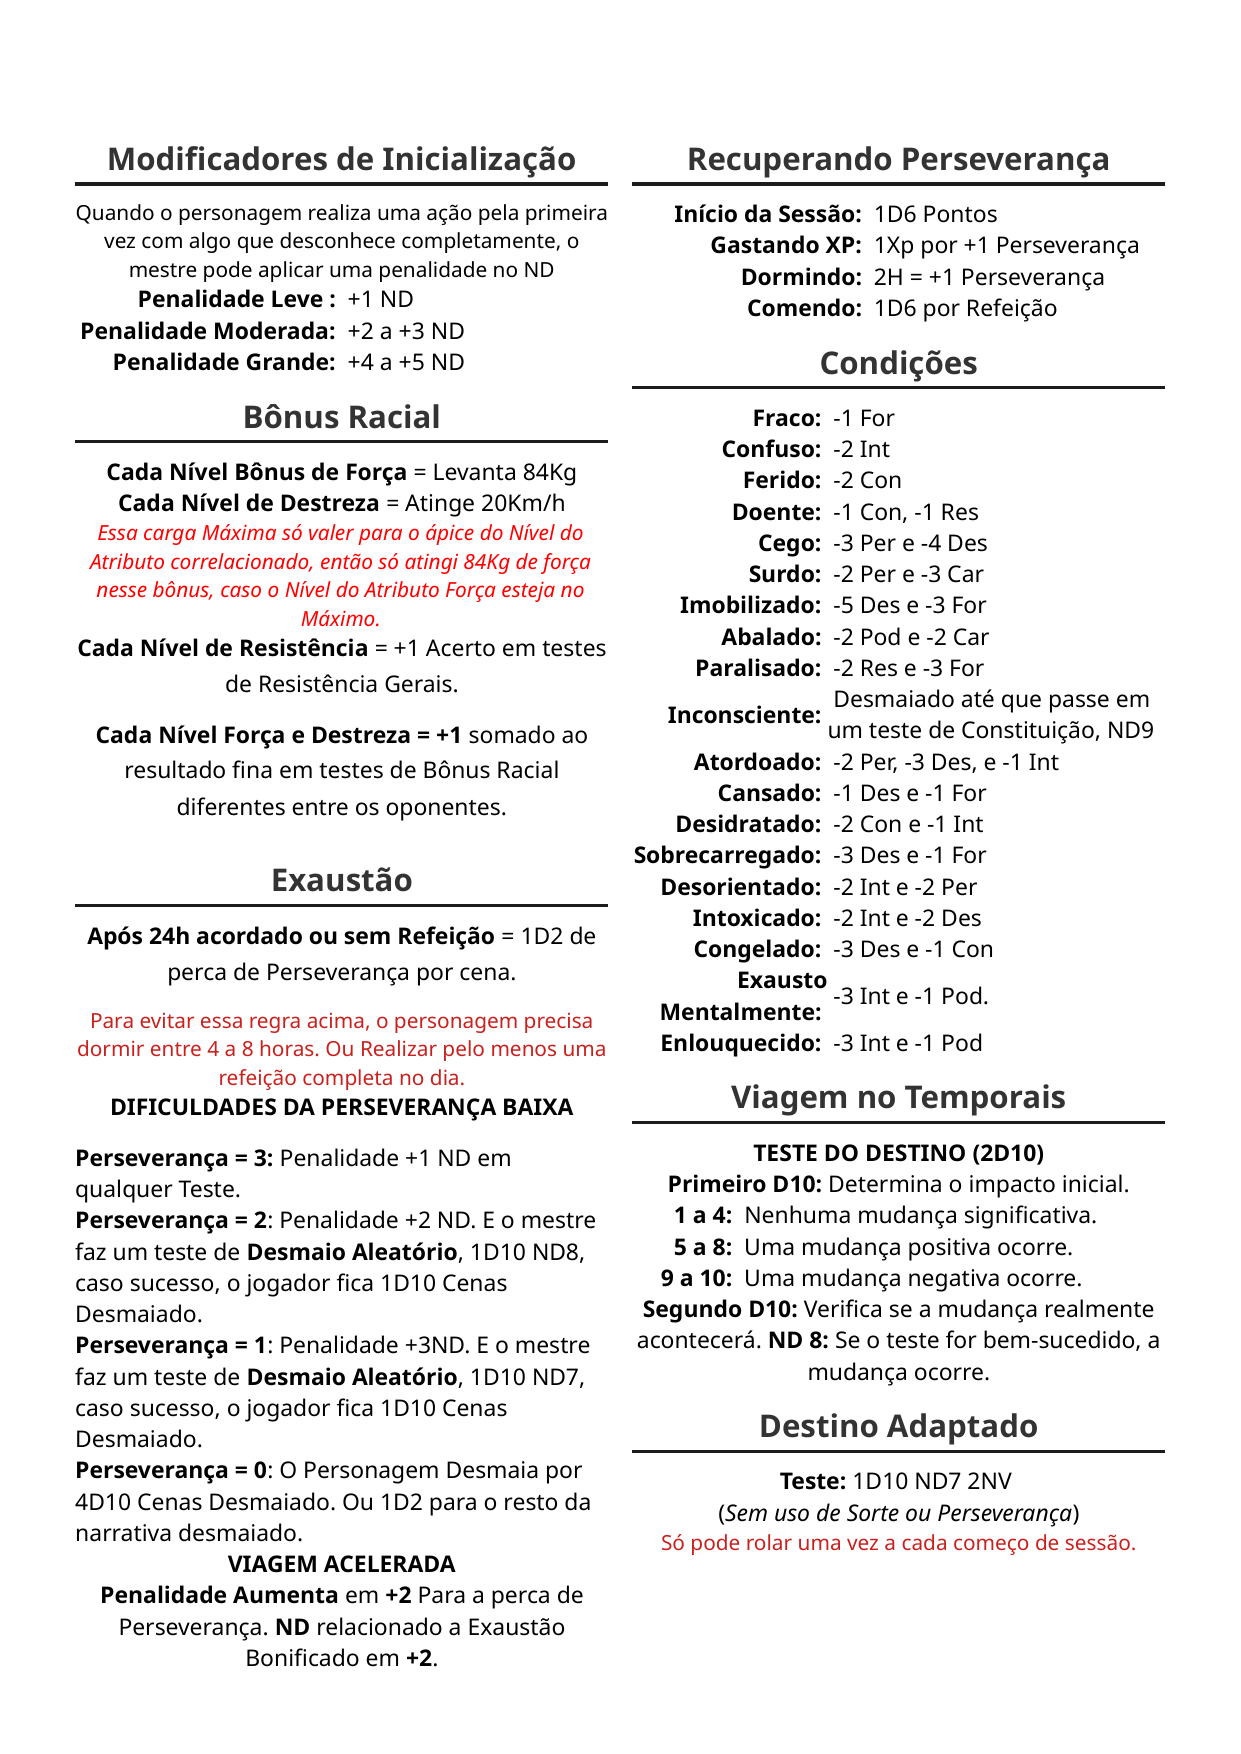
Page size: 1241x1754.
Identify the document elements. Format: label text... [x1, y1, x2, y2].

table_header Nenhuma mudança significativa. [738, 1199, 1165, 1230]
table_cell 9 a 10: [632, 1262, 738, 1293]
table_cell Comendo: [632, 292, 868, 323]
list VIAGEM ACELERADA [75, 1548, 608, 1579]
table_cell -2 Per e -3 Car [827, 558, 1165, 589]
list (Sem uso de Sorte ou Perseverança) [632, 1497, 1165, 1528]
list Teste: 1D10 ND7 2NV [632, 1465, 1165, 1497]
table_cell +2 a +3 ND [342, 315, 608, 346]
table_cell Abalado: [632, 621, 827, 652]
list Cada Nível Bônus de Força = Levanta 84Kg [75, 456, 608, 487]
table_cell Ferido: [632, 464, 827, 496]
table_cell Exausto Mentalmente: [632, 964, 827, 1027]
table_cell Cansado: [632, 777, 827, 808]
subtitle Viagem no Temporais [632, 1073, 1165, 1121]
table_cell Desmaiado até que passe em um teste de Constituição, ND9 [827, 683, 1165, 746]
table_cell Uma mudança negativa ocorre. [738, 1262, 1165, 1293]
table_cell -2 Con e -1 Int [827, 808, 1165, 839]
text Cada Nível Força e Destreza = +1 somado ao resultado fina em testes de Bônus Racial diferentes entre os oponentes. [75, 718, 608, 822]
table_cell -2 Res e -3 For [827, 652, 1165, 683]
table_cell -3 Des e -1 Con [827, 933, 1165, 964]
table_cell -1 Con, -1 Res [827, 496, 1165, 527]
list TESTE DO DESTINO (2D10) [632, 1137, 1165, 1168]
table_cell -3 Per e -4 Des [827, 527, 1165, 558]
table_cell Atordoado: [632, 746, 827, 777]
subtitle Condições [632, 338, 1165, 386]
table_cell Inconsciente: [632, 683, 827, 746]
table_cell Uma mudança positiva ocorre. [738, 1230, 1165, 1262]
table_cell 5 a 8: [632, 1230, 738, 1262]
table_cell -2 Per, -3 Des, e -1 Int [827, 746, 1165, 777]
subtitle Bônus Racial [75, 392, 608, 440]
list Segundo D10: Verifica se a mudança realmente acontecerá. ND 8: Se o teste for bem-sucedido, a mudança ocorre. [632, 1293, 1165, 1387]
table_header 1D6 Pontos [868, 198, 1165, 229]
table_cell -5 Des e -3 For [827, 589, 1165, 621]
table_cell Confuso: [632, 433, 827, 464]
table_header +1 ND [342, 284, 608, 315]
text DIFICULDADES DA PERSEVERANÇA BAIXA [75, 1091, 608, 1123]
table_cell -2 Int e -2 Des [827, 902, 1165, 933]
subtitle Modificadores de Inicialização [75, 134, 608, 182]
table_header Início da Sessão: [632, 198, 868, 229]
table_cell Desorientado: [632, 871, 827, 902]
table_cell Sobrecarregado: [632, 839, 827, 871]
text Cada Nível de Resistência = +1 Acerto em testes de Resistência Gerais. [75, 632, 608, 699]
table_cell 2H = +1 Perseverança [868, 261, 1165, 292]
subtitle Quando o personagem realiza uma ação pela primeira vez com algo que desconhece completamente, o mestre pode aplicar uma penalidade no ND [75, 198, 608, 283]
text Após 24h acordado ou sem Refeição = 1D2 de perca de Perseverança por cena. [75, 919, 608, 987]
table_cell Doente: [632, 496, 827, 527]
table_cell -2 Int [827, 433, 1165, 464]
list Primeiro D10: Determina o impacto inicial. [632, 1168, 1165, 1199]
table_cell -2 Int e -2 Per [827, 871, 1165, 902]
table_cell +4 a +5 ND [342, 346, 608, 377]
subtitle Só pode rolar uma vez a cada começo de sessão. [632, 1528, 1165, 1556]
table_cell Surdo: [632, 558, 827, 589]
table_cell Penalidade Grande: [75, 346, 342, 377]
table_cell Gastando XP: [632, 229, 868, 261]
table_cell Paralisado: [632, 652, 827, 683]
table_header Fraco: [632, 402, 827, 433]
table_header Penalidade Leve : [75, 284, 342, 315]
table_cell 1Xp por +1 Perseverança [868, 229, 1165, 261]
table_cell Enlouquecido: [632, 1027, 827, 1058]
list Perseverança = 2: Penalidade +2 ND. E o mestre faz um teste de Desmaio Aleatório, 1D10 ND8, caso sucesso, o jogador fica 1D10 Cenas Desmaiado. [75, 1204, 608, 1329]
table_cell -2 Pod e -2 Car [827, 621, 1165, 652]
subtitle Para evitar essa regra acima, o personagem precisa dormir entre 4 a 8 horas. Ou Realizar pelo menos uma refeição completa no dia. [75, 1006, 608, 1091]
table_cell Dormindo: [632, 261, 868, 292]
table_cell -1 Des e -1 For [827, 777, 1165, 808]
list Perseverança = 1: Penalidade +3ND. E o mestre faz um teste de Desmaio Aleatório, 1D10 ND7, caso sucesso, o jogador fica 1D10 Cenas Desmaiado. [75, 1329, 608, 1454]
subtitle Recuperando Perseverança [632, 134, 1165, 182]
list Cada Nível de Destreza = Atinge 20Km/h [75, 487, 608, 518]
table_cell Penalidade Moderada: [75, 315, 342, 346]
table_cell -3 Int e -1 Pod. [827, 964, 1165, 1027]
table_cell Intoxicado: [632, 902, 827, 933]
subtitle Destino Adaptado [632, 1401, 1165, 1450]
table_cell -3 Des e -1 For [827, 839, 1165, 871]
list Penalidade Aumenta em +2 Para a perca de Perseverança. ND relacionado a Exaustão Bonificado em +2. [75, 1579, 608, 1673]
subtitle Exaustão [75, 856, 608, 904]
table_cell Cego: [632, 527, 827, 558]
table_header -1 For [827, 402, 1165, 433]
table_cell Congelado: [632, 933, 827, 964]
table_cell 1D6 por Refeição [868, 292, 1165, 323]
table_cell Imobilizado: [632, 589, 827, 621]
table_cell -2 Con [827, 464, 1165, 496]
table_cell -3 Int e -1 Pod [827, 1027, 1165, 1058]
list Perseverança = 0: O Personagem Desmaia por 4D10 Cenas Desmaiado. Ou 1D2 para o resto da narrativa desmaiado. [75, 1454, 608, 1548]
subtitle Essa carga Máxima só valer para o ápice do Nível do Atributo correlacionado, então só atingi 84Kg de força nesse bônus, caso o Nível do Atributo Força esteja no Máximo. [75, 518, 608, 632]
table_cell Desidratado: [632, 808, 827, 839]
list Perseverança = 3: Penalidade +1 ND em qualquer Teste. [75, 1142, 608, 1204]
table_header 1 a 4: [632, 1199, 738, 1230]
